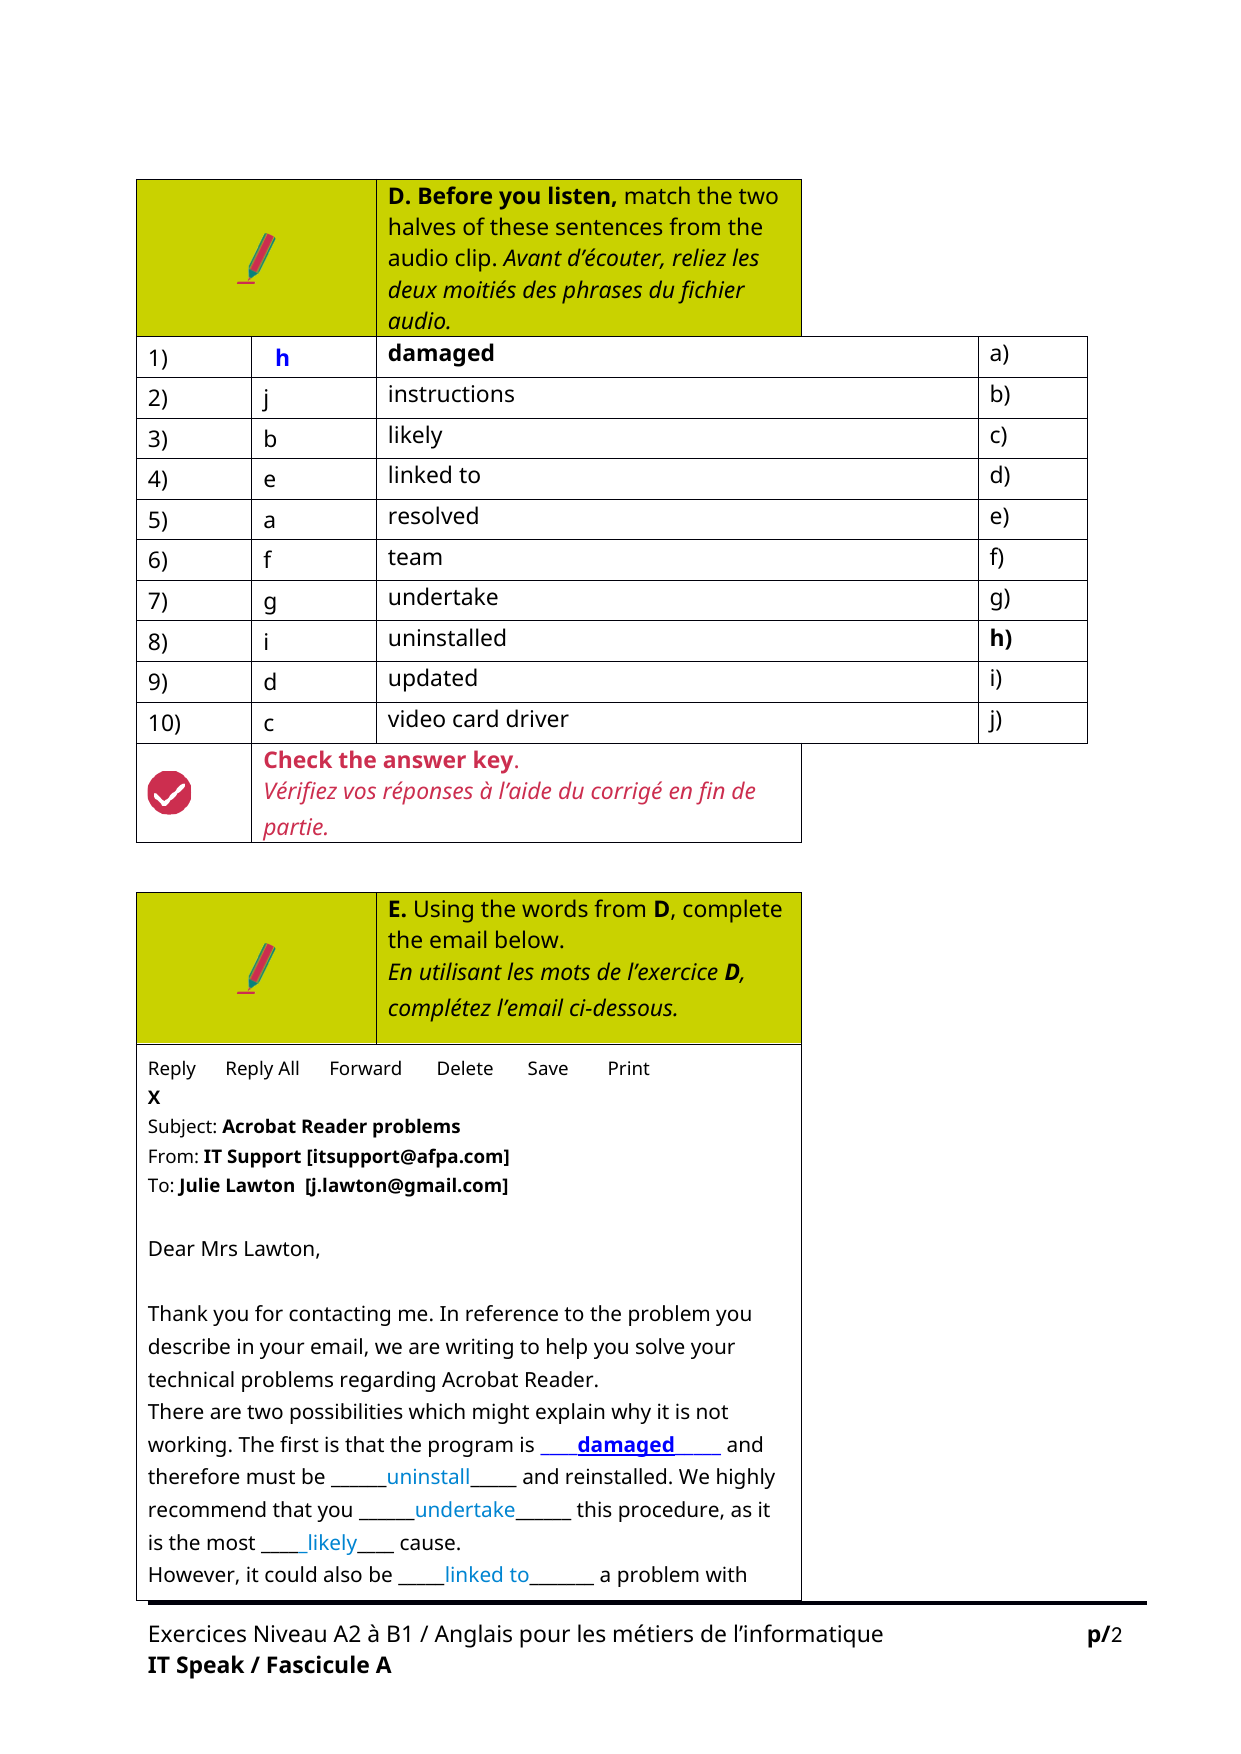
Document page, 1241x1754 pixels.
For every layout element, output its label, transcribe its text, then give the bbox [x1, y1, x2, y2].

table_cell c [252, 703, 376, 743]
table_cell linked to [377, 459, 978, 499]
table_cell 7) [137, 581, 251, 620]
table_cell j [252, 378, 376, 418]
table_cell f) [979, 540, 1087, 580]
table_cell 2) [137, 378, 251, 418]
table_cell 9) [137, 662, 251, 702]
table_cell [136, 843, 801, 892]
table_cell d) [979, 459, 1087, 499]
picture [147, 771, 192, 815]
table_cell i) [979, 662, 1087, 702]
table_cell c) [979, 419, 1087, 458]
table_cell 10) [137, 703, 251, 743]
table_cell undertake [377, 581, 978, 620]
table_cell d [252, 662, 376, 702]
table_cell h) [979, 621, 1087, 661]
table_cell a) [979, 337, 1087, 377]
table_cell g) [979, 581, 1087, 620]
table_cell instructions [377, 378, 978, 418]
table_cell video card driver [377, 703, 978, 743]
table_cell 4) [137, 459, 251, 499]
table_cell 3) [137, 419, 251, 458]
picture [236, 232, 276, 284]
table_cell E. Using the words from D, complete the email below. En utilisant les mots de l’exercice D, complétez l’email ci-dessous. [377, 893, 801, 1043]
table_cell Check the answer key. Vérifiez vos réponses à l’aide du corrigé en fin de partie. [252, 744, 801, 842]
table_cell 8) [137, 621, 251, 661]
table_cell 5) [137, 500, 251, 539]
table_cell team [377, 540, 978, 580]
table_cell uninstalled [377, 621, 978, 661]
table_cell h [252, 337, 376, 377]
table_header D. Before you listen, match the two halves of these sentences from the audio clip. Avant d’écouter, reliez les deux moitiés des phrases du fichier audio. [377, 180, 801, 336]
table_cell updated [377, 662, 978, 702]
table_cell g [252, 581, 376, 620]
table_cell likely [377, 419, 978, 458]
table_cell e) [979, 500, 1087, 539]
table_header [137, 180, 376, 336]
table_cell a [252, 500, 376, 539]
table_cell f [252, 540, 376, 580]
table_cell damaged [377, 337, 978, 377]
table_cell 1) [137, 337, 251, 377]
table_cell 6) [137, 540, 251, 580]
table_cell Reply Reply All Forward Delete Save Print X Subject: Acrobat Reader problems From: IT Support [itsupport@afpa.com] To: Julie Lawton [j.lawton@gmail.com] Dear Mrs Lawton, Thank you for contacting me. In reference to the problem you describe in your email, we are writing to help you solve your technical problems regarding Acrobat Reader. There are two possibilities which might explain why it is not working. The first is that the program is ____damaged_____ and therefore must be ______uninstall_____ and reinstalled. We highly recommend that you ______undertake______ this procedure, as it is the most _____likely____ cause. However, it could also be _____linked to_______ a problem with [137, 1045, 801, 1599]
table_cell b [252, 419, 376, 458]
table_cell e [252, 459, 376, 499]
table_cell [137, 893, 376, 1043]
table_cell resolved [377, 500, 978, 539]
table_cell b) [979, 378, 1087, 418]
table_cell i [252, 621, 376, 661]
table_cell [137, 744, 251, 842]
picture [236, 942, 276, 994]
table_cell j) [979, 703, 1087, 743]
